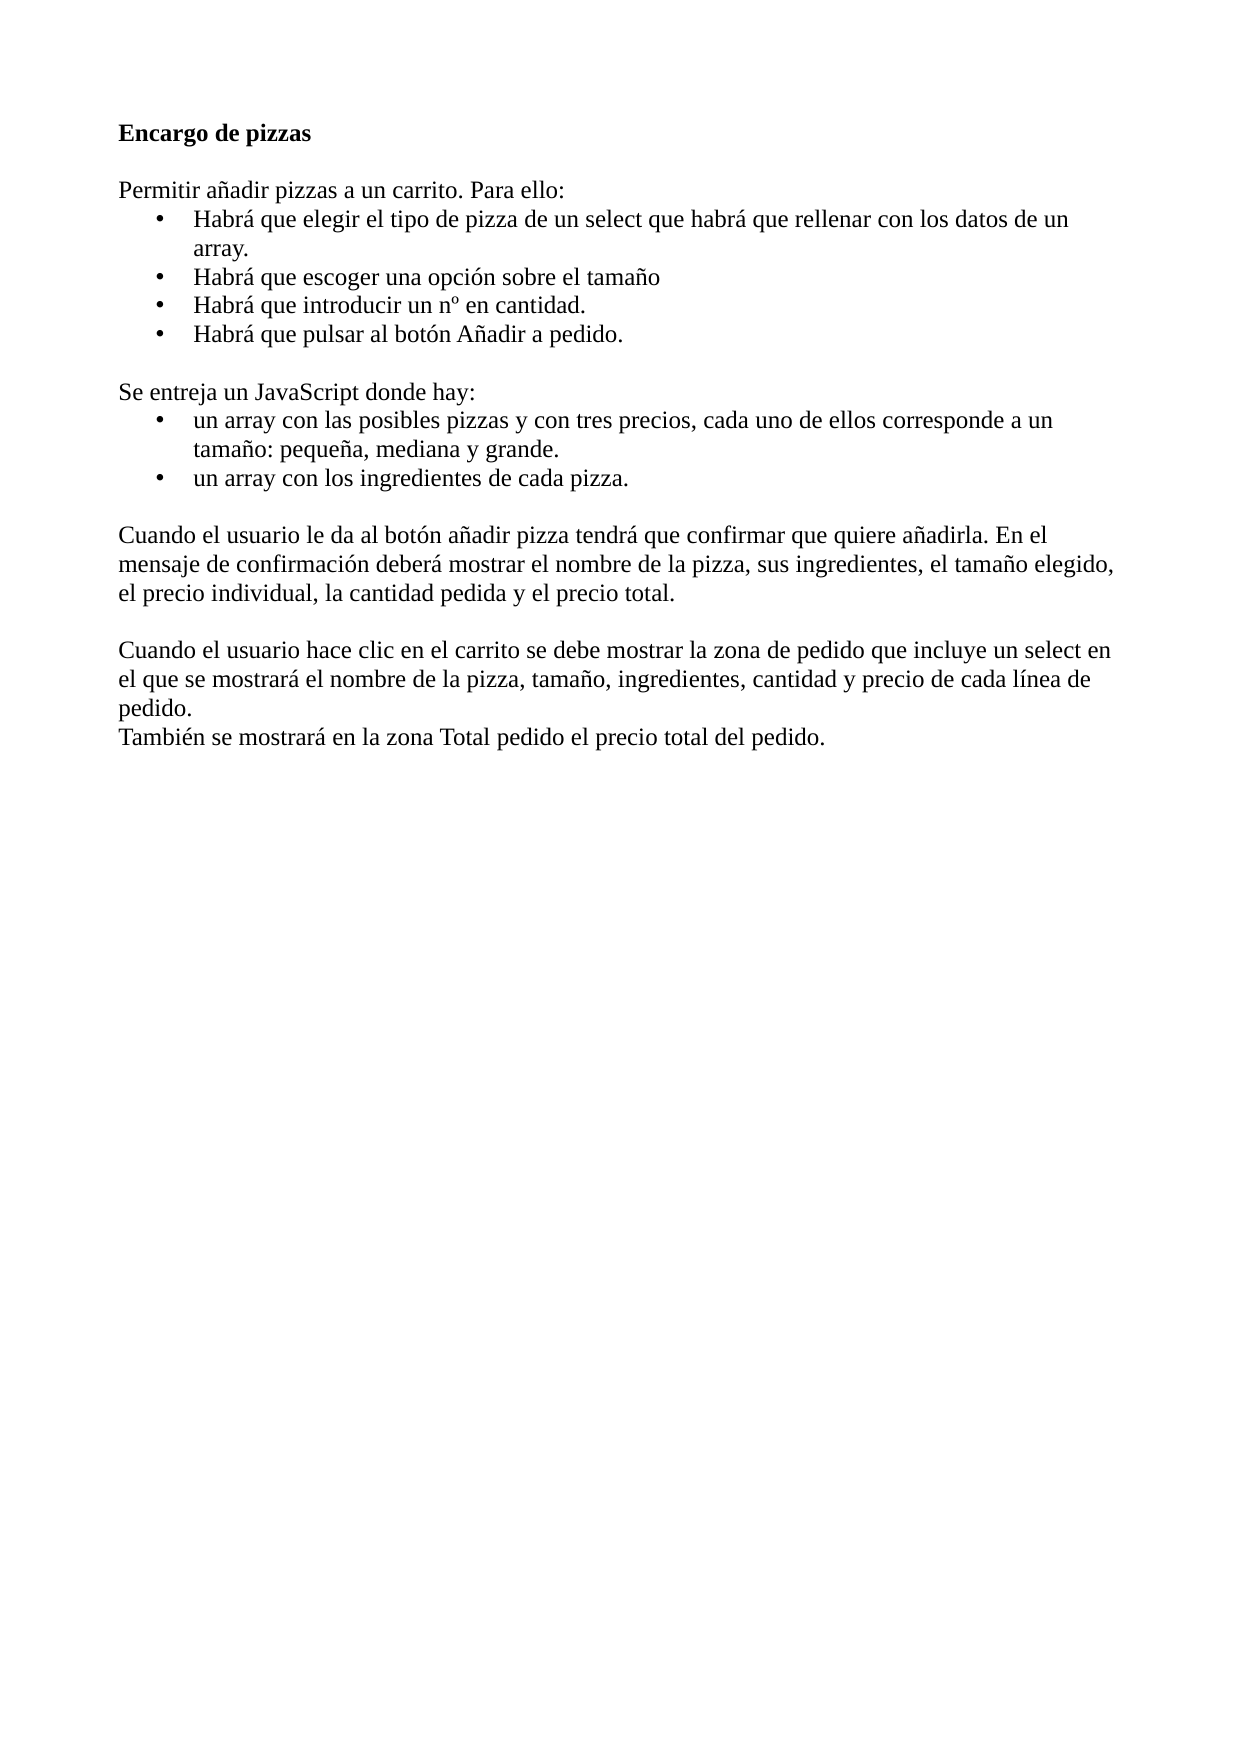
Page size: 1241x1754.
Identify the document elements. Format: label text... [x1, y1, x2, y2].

list Habrá que escoger una opción sobre el tamaño [156, 262, 1122, 291]
list Habrá que elegir el tipo de pizza de un select que habrá que rellenar con los datos de un array. [156, 204, 1122, 262]
list Habrá que introducir un nº en cantidad. [156, 291, 1122, 319]
text Se entreja un JavaScript donde hay: [118, 377, 1122, 406]
text También se mostrará en la zona Total pedido el precio total del pedido. [118, 722, 1122, 751]
list Habrá que pulsar al botón Añadir a pedido. [156, 319, 1122, 348]
text Cuando el usuario le da al botón añadir pizza tendrá que confirmar que quiere añadirla. En el mensaje de confirmación deberá mostrar el nombre de la pizza, sus ingredientes, el tamaño elegido, el precio individual, la cantidad pedida y el precio total. [118, 521, 1122, 607]
text Encargo de pizzas [118, 118, 1122, 147]
list un array con las posibles pizzas y con tres precios, cada uno de ellos corresponde a un tamaño: pequeña, mediana y grande. [156, 406, 1122, 463]
list un array con los ingredientes de cada pizza. [156, 463, 1122, 492]
text Permitir añadir pizzas a un carrito. Para ello: [118, 176, 1122, 204]
text Cuando el usuario hace clic en el carrito se debe mostrar la zona de pedido que incluye un select en el que se mostrará el nombre de la pizza, tamaño, ingredientes, cantidad y precio de cada línea de pedido. [118, 636, 1122, 722]
